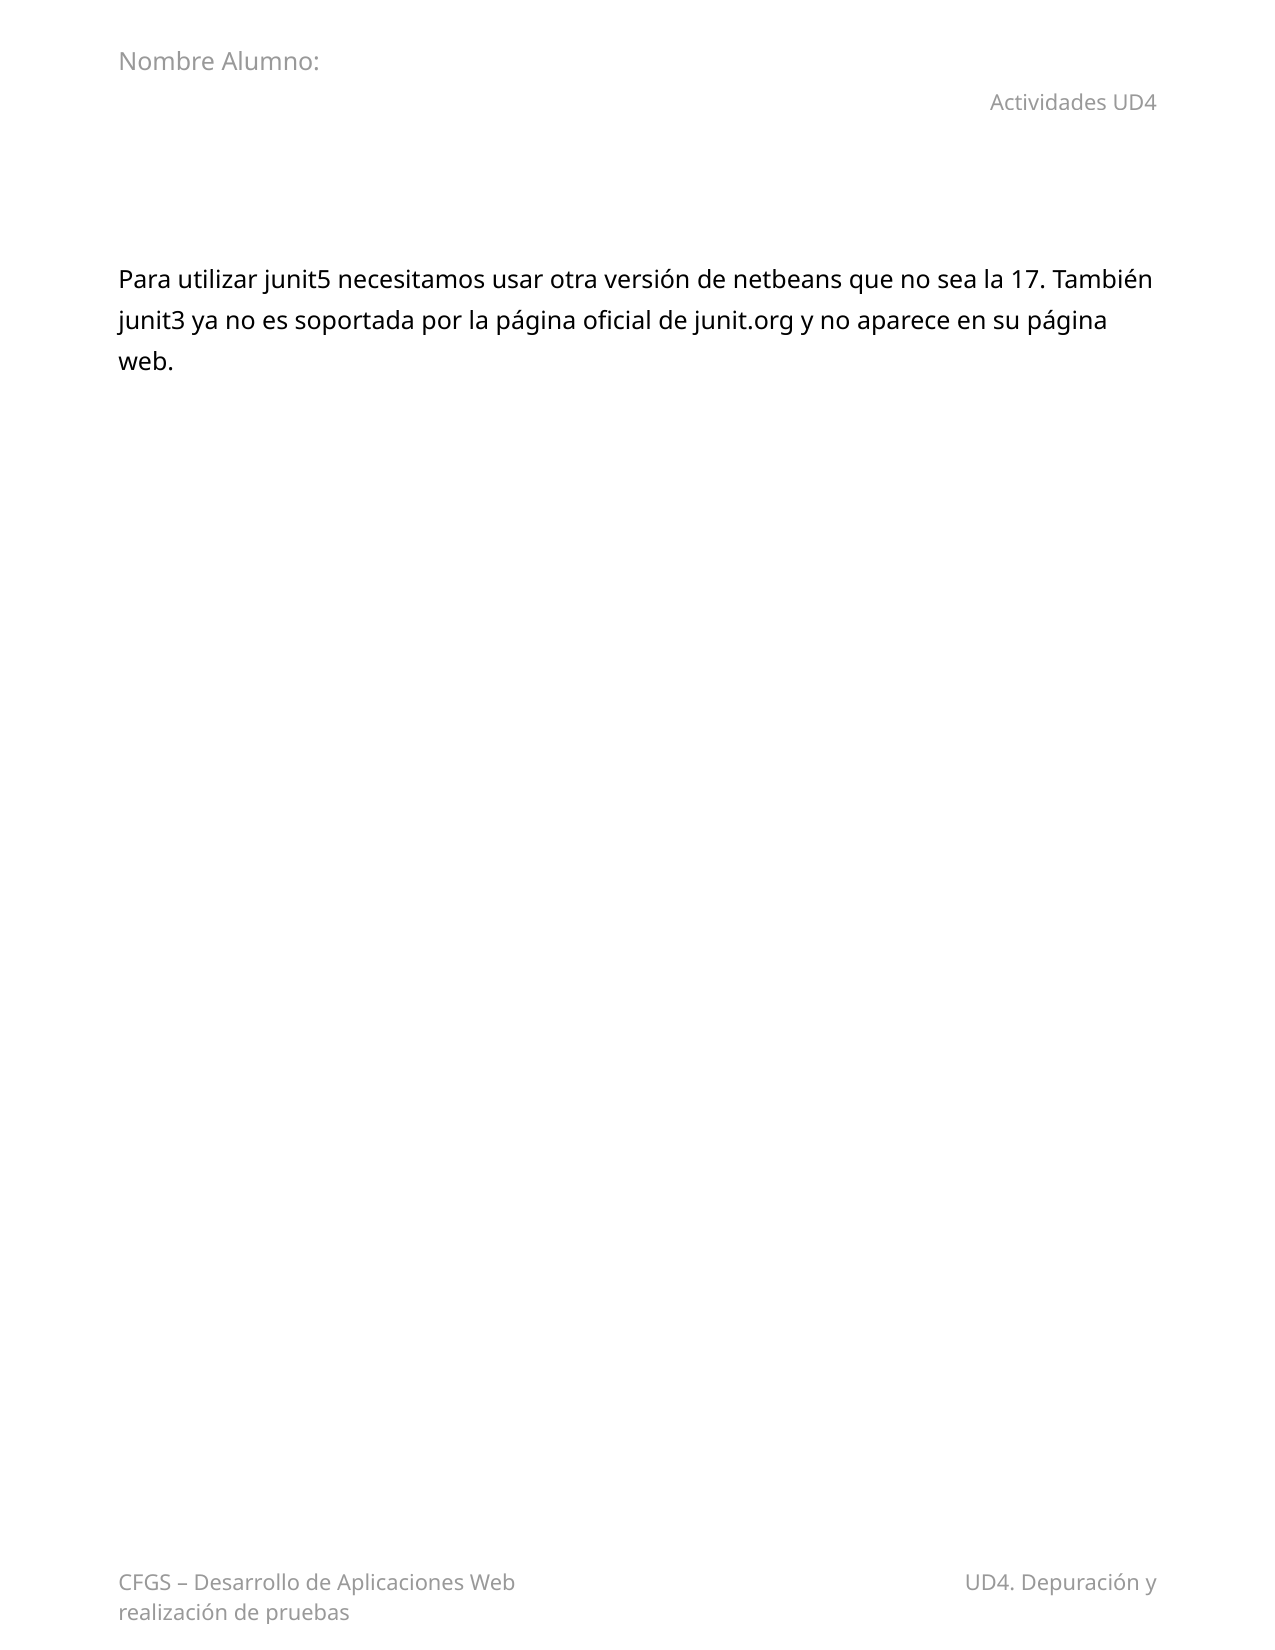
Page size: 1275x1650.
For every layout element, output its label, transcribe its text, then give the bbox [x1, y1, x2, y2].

text Para utilizar junit5 necesitamos usar otra versión de netbeans que no sea la 17. También junit3 ya no es soportada por la página oficial de junit.org y no aparece en su página web. [118, 261, 1157, 377]
